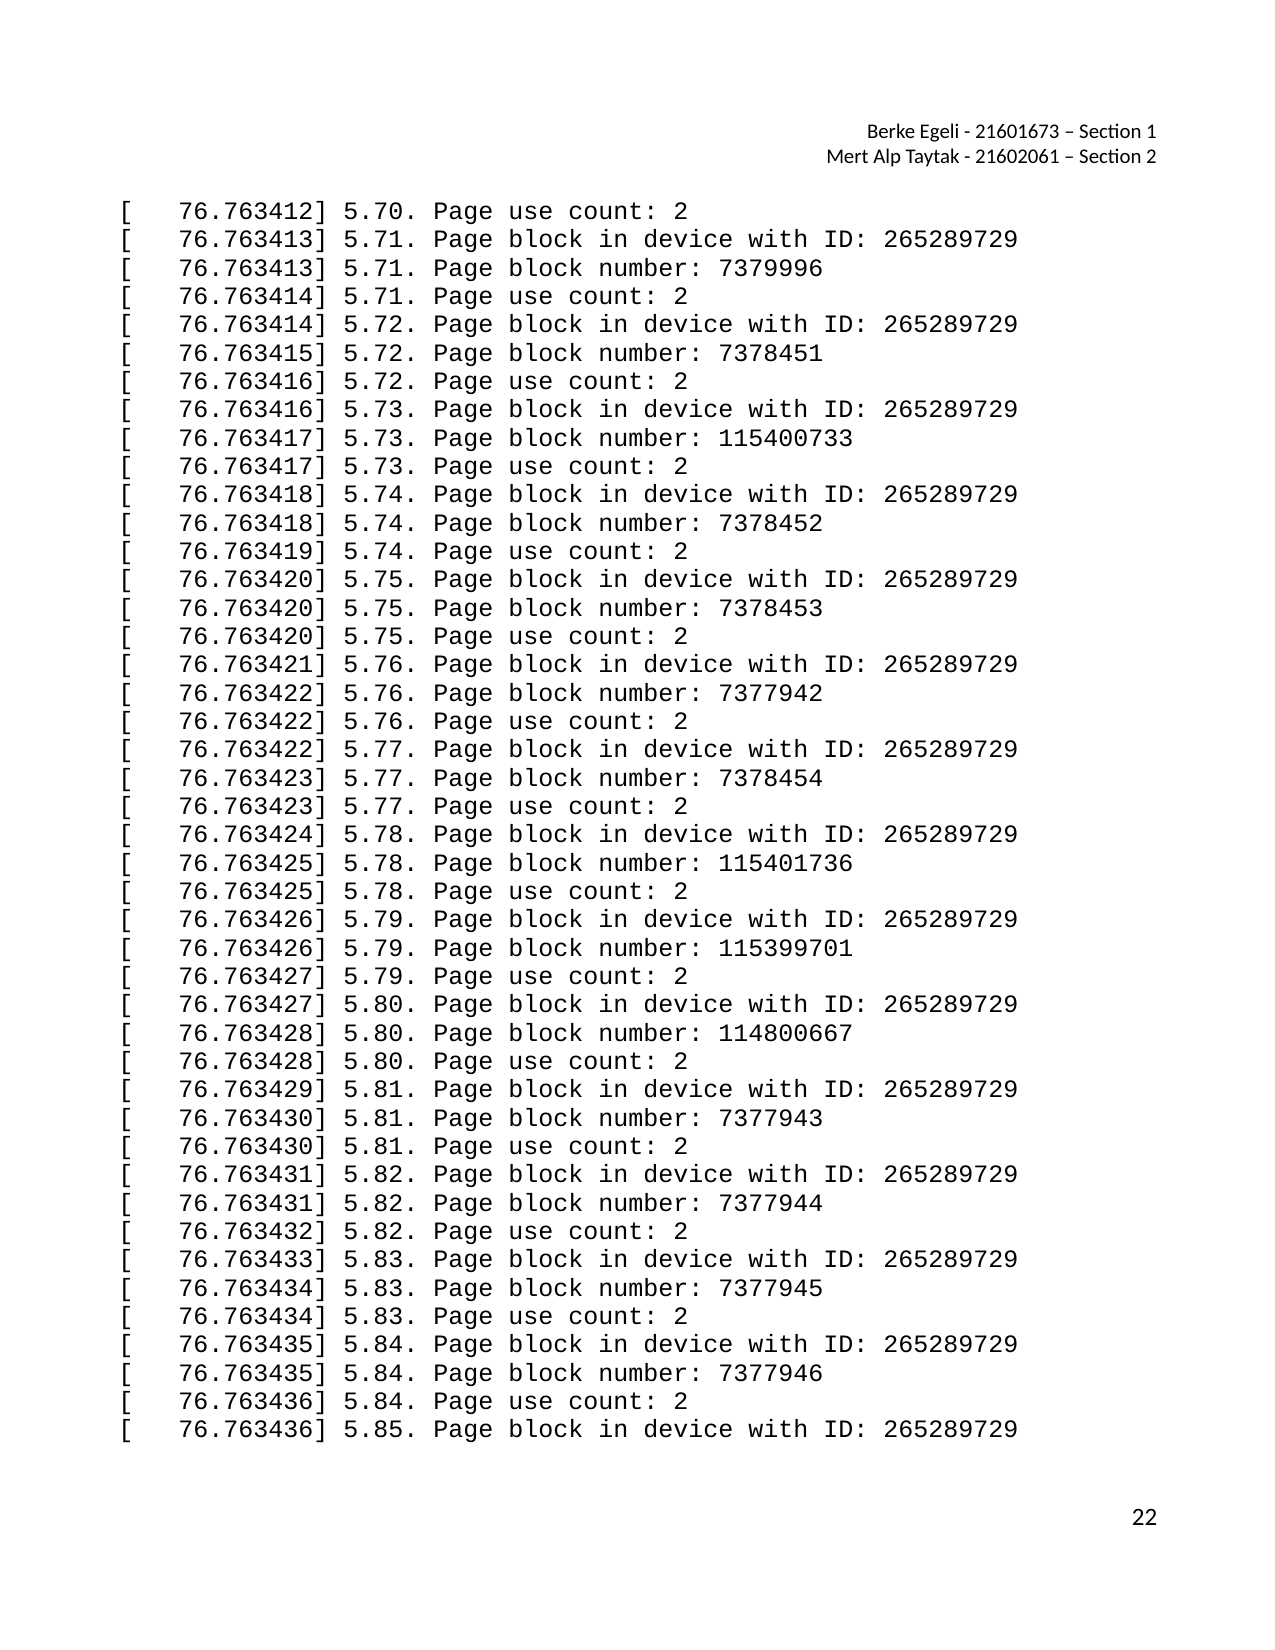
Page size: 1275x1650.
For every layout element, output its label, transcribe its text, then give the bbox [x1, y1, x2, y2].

text [ 76.763434] 5.83. Page use count: 2 [118, 1303, 1157, 1332]
text [ 76.763435] 5.84. Page block number: 7377946 [118, 1360, 1157, 1388]
text [ 76.763422] 5.76. Page use count: 2 [118, 708, 1157, 737]
text [ 76.763420] 5.75. Page use count: 2 [118, 623, 1157, 652]
text [ 76.763420] 5.75. Page block in device with ID: 265289729 [118, 567, 1157, 595]
text [ 76.763417] 5.73. Page use count: 2 [118, 453, 1157, 482]
text [ 76.763422] 5.76. Page block number: 7377942 [118, 680, 1157, 708]
text [ 76.763436] 5.84. Page use count: 2 [118, 1388, 1157, 1417]
text [ 76.763418] 5.74. Page block in device with ID: 265289729 [118, 482, 1157, 510]
text [ 76.763423] 5.77. Page use count: 2 [118, 793, 1157, 822]
text [ 76.763430] 5.81. Page block number: 7377943 [118, 1105, 1157, 1133]
text [ 76.763428] 5.80. Page block number: 114800667 [118, 1020, 1157, 1048]
text [ 76.763416] 5.73. Page block in device with ID: 265289729 [118, 397, 1157, 425]
text [ 76.763435] 5.84. Page block in device with ID: 265289729 [118, 1332, 1157, 1360]
text [ 76.763429] 5.81. Page block in device with ID: 265289729 [118, 1077, 1157, 1105]
text [ 76.763413] 5.71. Page block in device with ID: 265289729 [118, 227, 1157, 255]
text [ 76.763432] 5.82. Page use count: 2 [118, 1218, 1157, 1247]
text [ 76.763424] 5.78. Page block in device with ID: 265289729 [118, 822, 1157, 850]
text [ 76.763419] 5.74. Page use count: 2 [118, 538, 1157, 567]
text [ 76.763412] 5.70. Page use count: 2 [118, 198, 1157, 227]
text [ 76.763418] 5.74. Page block number: 7378452 [118, 510, 1157, 538]
text [ 76.763428] 5.80. Page use count: 2 [118, 1048, 1157, 1077]
text [ 76.763431] 5.82. Page block in device with ID: 265289729 [118, 1162, 1157, 1190]
text [ 76.763427] 5.80. Page block in device with ID: 265289729 [118, 992, 1157, 1020]
text [ 76.763413] 5.71. Page block number: 7379996 [118, 255, 1157, 283]
text [ 76.763414] 5.71. Page use count: 2 [118, 283, 1157, 312]
text [ 76.763416] 5.72. Page use count: 2 [118, 368, 1157, 397]
text [ 76.763434] 5.83. Page block number: 7377945 [118, 1275, 1157, 1303]
text [ 76.763415] 5.72. Page block number: 7378451 [118, 340, 1157, 368]
text [ 76.763426] 5.79. Page block number: 115399701 [118, 935, 1157, 963]
text [ 76.763423] 5.77. Page block number: 7378454 [118, 765, 1157, 793]
text [ 76.763414] 5.72. Page block in device with ID: 265289729 [118, 312, 1157, 340]
text [ 76.763427] 5.79. Page use count: 2 [118, 963, 1157, 992]
text [ 76.763417] 5.73. Page block number: 115400733 [118, 425, 1157, 453]
text [ 76.763426] 5.79. Page block in device with ID: 265289729 [118, 907, 1157, 935]
text [ 76.763421] 5.76. Page block in device with ID: 265289729 [118, 652, 1157, 680]
text [ 76.763430] 5.81. Page use count: 2 [118, 1133, 1157, 1162]
text [ 76.763433] 5.83. Page block in device with ID: 265289729 [118, 1247, 1157, 1275]
text [ 76.763436] 5.85. Page block in device with ID: 265289729 [118, 1417, 1157, 1445]
text [ 76.763425] 5.78. Page use count: 2 [118, 878, 1157, 907]
text [ 76.763425] 5.78. Page block number: 115401736 [118, 850, 1157, 878]
text [ 76.763431] 5.82. Page block number: 7377944 [118, 1190, 1157, 1218]
text [ 76.763422] 5.77. Page block in device with ID: 265289729 [118, 737, 1157, 765]
text [ 76.763420] 5.75. Page block number: 7378453 [118, 595, 1157, 623]
